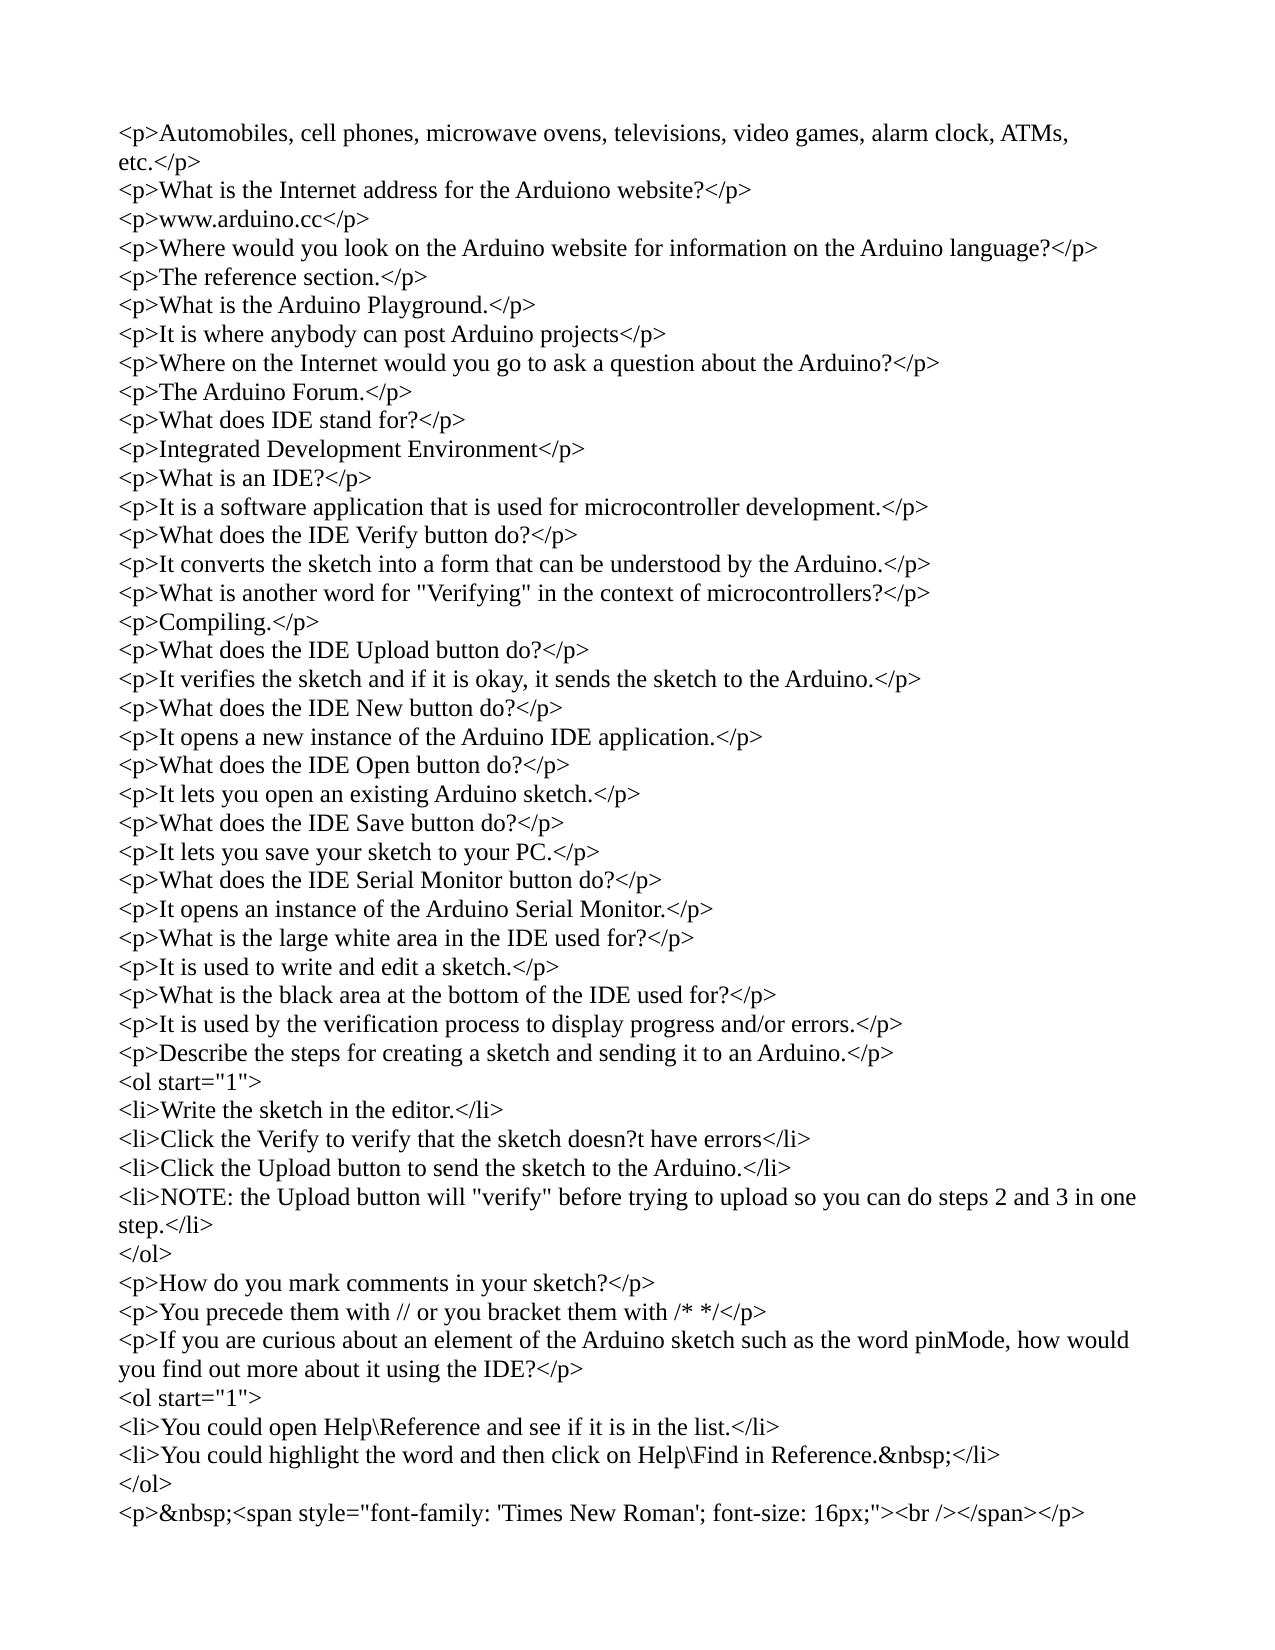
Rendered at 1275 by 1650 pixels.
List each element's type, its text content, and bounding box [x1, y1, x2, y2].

text <li>Click the Verify to verify that the sketch doesn?t have errors</li> [118, 1124, 1157, 1153]
text <p>Compiling.</p> [118, 607, 1157, 636]
text <p>If you are curious about an element of the Arduino sketch such as the word pinMode, how would you find out more about it using the IDE?</p> [118, 1326, 1157, 1383]
text <p>What is the Internet address for the Arduiono website?</p> [118, 176, 1157, 204]
text <p>Integrated Development Environment</p> [118, 434, 1157, 463]
text </ol> [118, 1469, 1157, 1498]
text <p>It opens a new instance of the Arduino IDE application.</p> [118, 722, 1157, 751]
text <p>What is the large white area in the IDE used for?</p> [118, 923, 1157, 952]
text <li>You could highlight the word and then click on Help\Find in Reference.&nbsp;</li> [118, 1441, 1157, 1469]
text <p>What is the Arduino Playground.</p> [118, 291, 1157, 319]
text <p>The reference section.</p> [118, 262, 1157, 291]
text <ol start="1"> [118, 1383, 1157, 1412]
text <p>What does IDE stand for?</p> [118, 406, 1157, 434]
text <li>NOTE: the Upload button will "verify" before trying to upload so you can do steps 2 and 3 in one step.</li> [118, 1182, 1157, 1239]
text <p>www.arduino.cc</p> [118, 204, 1157, 233]
text <p>What is an IDE?</p> [118, 463, 1157, 492]
text <p>&nbsp;<span style="font-family: 'Times New Roman'; font-size: 16px;"><br /></span></p> [118, 1498, 1157, 1527]
text <p>It is where anybody can post Arduino projects</p> [118, 319, 1157, 348]
text <li>You could open Help\Reference and see if it is in the list.</li> [118, 1412, 1157, 1441]
text <p>How do you mark comments in your sketch?</p> [118, 1268, 1157, 1297]
text <p>What does the IDE Upload button do?</p> [118, 636, 1157, 664]
text <p>What does the IDE Serial Monitor button do?</p> [118, 866, 1157, 894]
text <p>It is a software application that is used for microcontroller development.</p> [118, 492, 1157, 521]
text <p>It lets you save your sketch to your PC.</p> [118, 837, 1157, 866]
text <p>It is used to write and edit a sketch.</p> [118, 952, 1157, 981]
text <p>Automobiles, cell phones, microwave ovens, televisions, video games, alarm clock, ATMs, etc.</p> [118, 118, 1157, 176]
text <p>It converts the sketch into a form that can be understood by the Arduino.</p> [118, 549, 1157, 578]
text <p>It verifies the sketch and if it is okay, it sends the sketch to the Arduino.</p> [118, 664, 1157, 693]
text <p>Describe the steps for creating a sketch and sending it to an Arduino.</p> [118, 1038, 1157, 1067]
text <p>It lets you open an existing Arduino sketch.</p> [118, 779, 1157, 808]
text <ol start="1"> [118, 1067, 1157, 1096]
text <li>Write the sketch in the editor.</li> [118, 1096, 1157, 1124]
text <p>What is the black area at the bottom of the IDE used for?</p> [118, 981, 1157, 1009]
text <p>What does the IDE New button do?</p> [118, 693, 1157, 722]
text <li>Click the Upload button to send the sketch to the Arduino.</li> [118, 1153, 1157, 1182]
text <p>Where on the Internet would you go to ask a question about the Arduino?</p> [118, 348, 1157, 377]
text <p>You precede them with // or you bracket them with /* */</p> [118, 1297, 1157, 1326]
text <p>Where would you look on the Arduino website for information on the Arduino language?</p> [118, 233, 1157, 262]
text <p>What is another word for "Verifying" in the context of microcontrollers?</p> [118, 578, 1157, 607]
text <p>What does the IDE Save button do?</p> [118, 808, 1157, 837]
text </ol> [118, 1239, 1157, 1268]
text <p>It is used by the verification process to display progress and/or errors.</p> [118, 1009, 1157, 1038]
text <p>It opens an instance of the Arduino Serial Monitor.</p> [118, 894, 1157, 923]
text <p>What does the IDE Verify button do?</p> [118, 521, 1157, 549]
text <p>The Arduino Forum.</p> [118, 377, 1157, 406]
text <p>What does the IDE Open button do?</p> [118, 751, 1157, 779]
